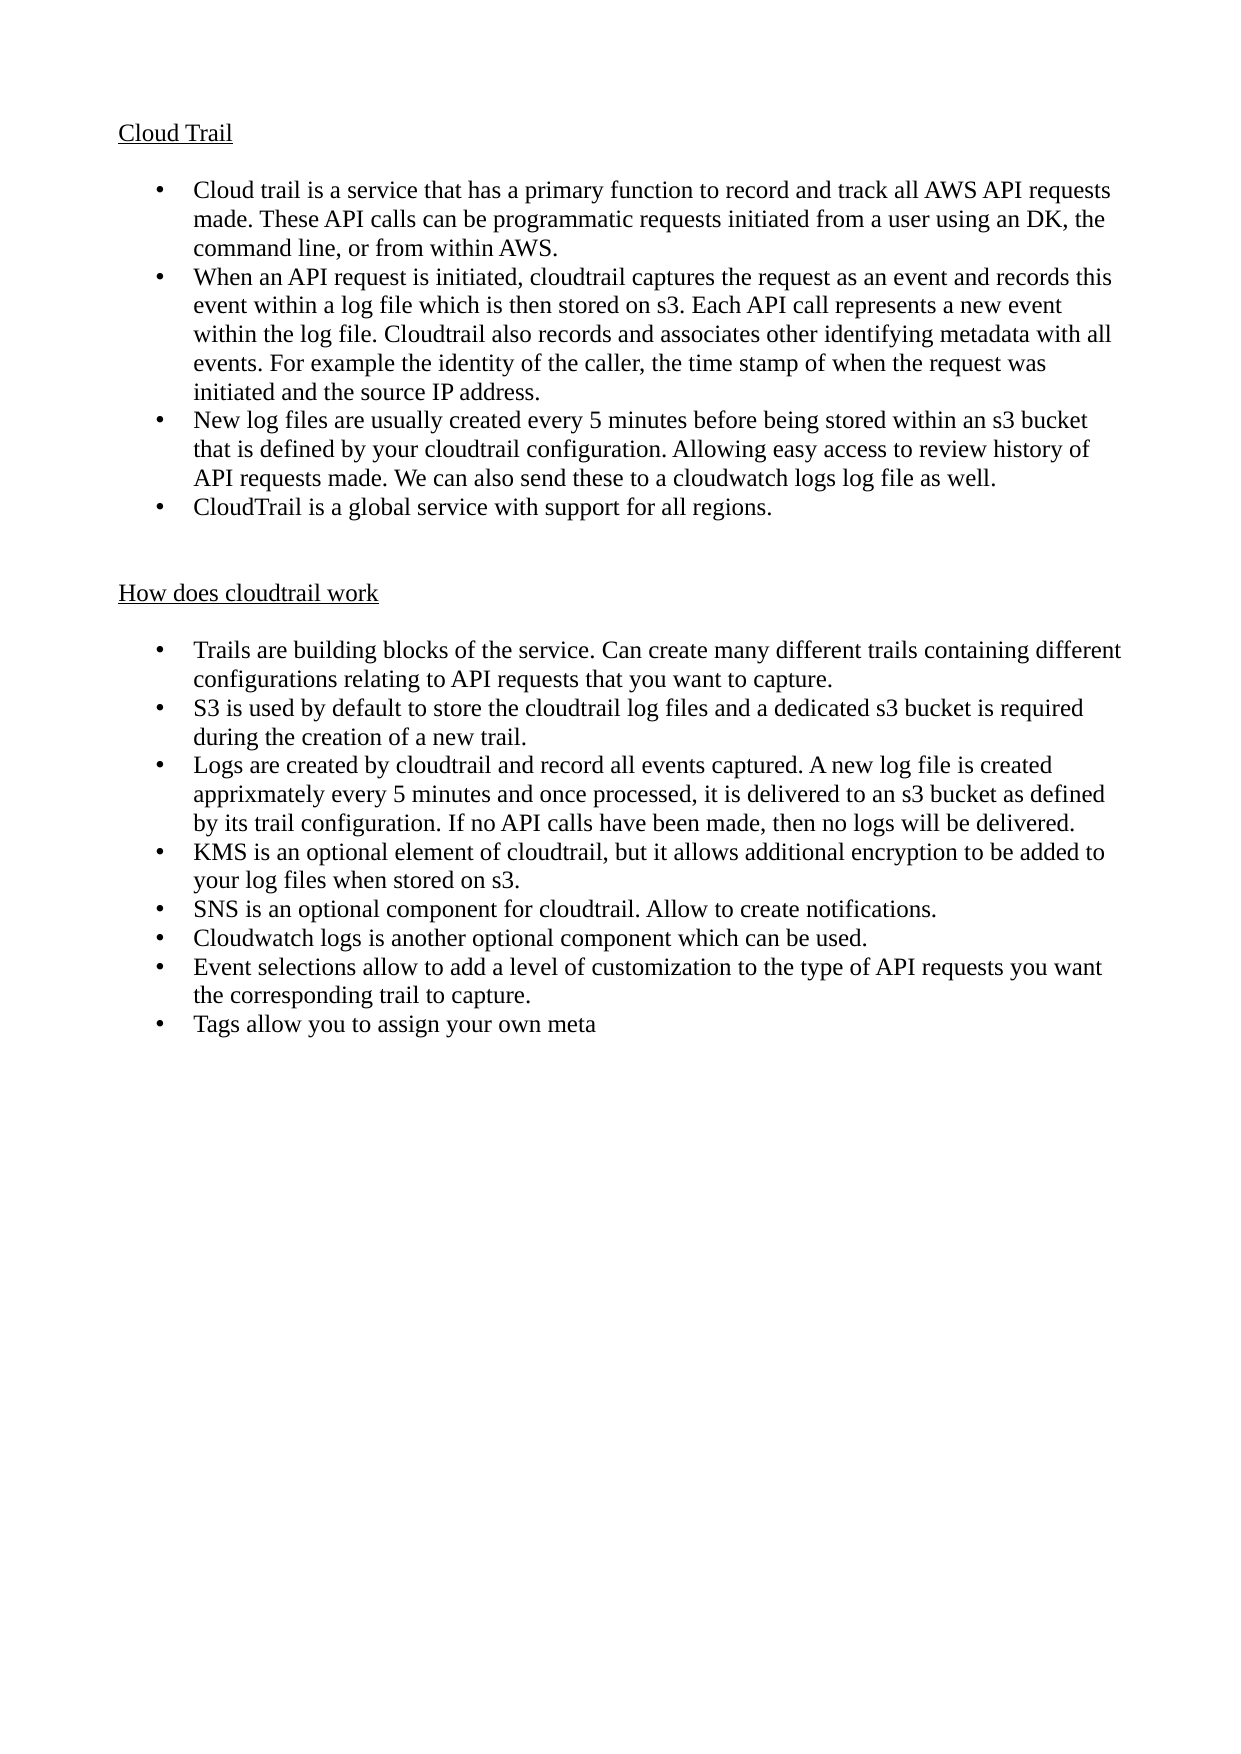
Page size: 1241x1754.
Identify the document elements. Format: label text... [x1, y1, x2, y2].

list Cloudwatch logs is another optional component which can be used. [156, 923, 1122, 952]
list Tags allow you to assign your own meta [156, 1009, 1122, 1038]
list Logs are created by cloudtrail and record all events captured. A new log file is created apprixmately every 5 minutes and once processed, it is delivered to an s3 bucket as defined by its trail configuration. If no API calls have been made, then no logs will be delivered. [156, 751, 1122, 837]
list Cloud trail is a service that has a primary function to record and track all AWS API requests made. These API calls can be programmatic requests initiated from a user using an DK, the command line, or from within AWS. [156, 176, 1122, 262]
list Trails are building blocks of the service. Can create many different trails containing different configurations relating to API requests that you want to capture. [156, 636, 1122, 693]
list Event selections allow to add a level of customization to the type of API requests you want the corresponding trail to capture. [156, 952, 1122, 1009]
list S3 is used by default to store the cloudtrail log files and a dedicated s3 bucket is required during the creation of a new trail. [156, 693, 1122, 751]
list New log files are usually created every 5 minutes before being stored within an s3 bucket that is defined by your cloudtrail configuration. Allowing easy access to review history of API requests made. We can also send these to a cloudwatch logs log file as well. [156, 406, 1122, 492]
list SNS is an optional component for cloudtrail. Allow to create notifications. [156, 894, 1122, 923]
text Cloud Trail [118, 118, 1122, 147]
list CloudTrail is a global service with support for all regions. [156, 492, 1122, 521]
list KMS is an optional element of cloudtrail, but it allows additional encryption to be added to your log files when stored on s3. [156, 837, 1122, 894]
text How does cloudtrail work [118, 578, 1122, 607]
list When an API request is initiated, cloudtrail captures the request as an event and records this event within a log file which is then stored on s3. Each API call represents a new event within the log file. Cloudtrail also records and associates other identifying metadata with all events. For example the identity of the caller, the time stamp of when the request was initiated and the source IP address. [156, 262, 1122, 406]
